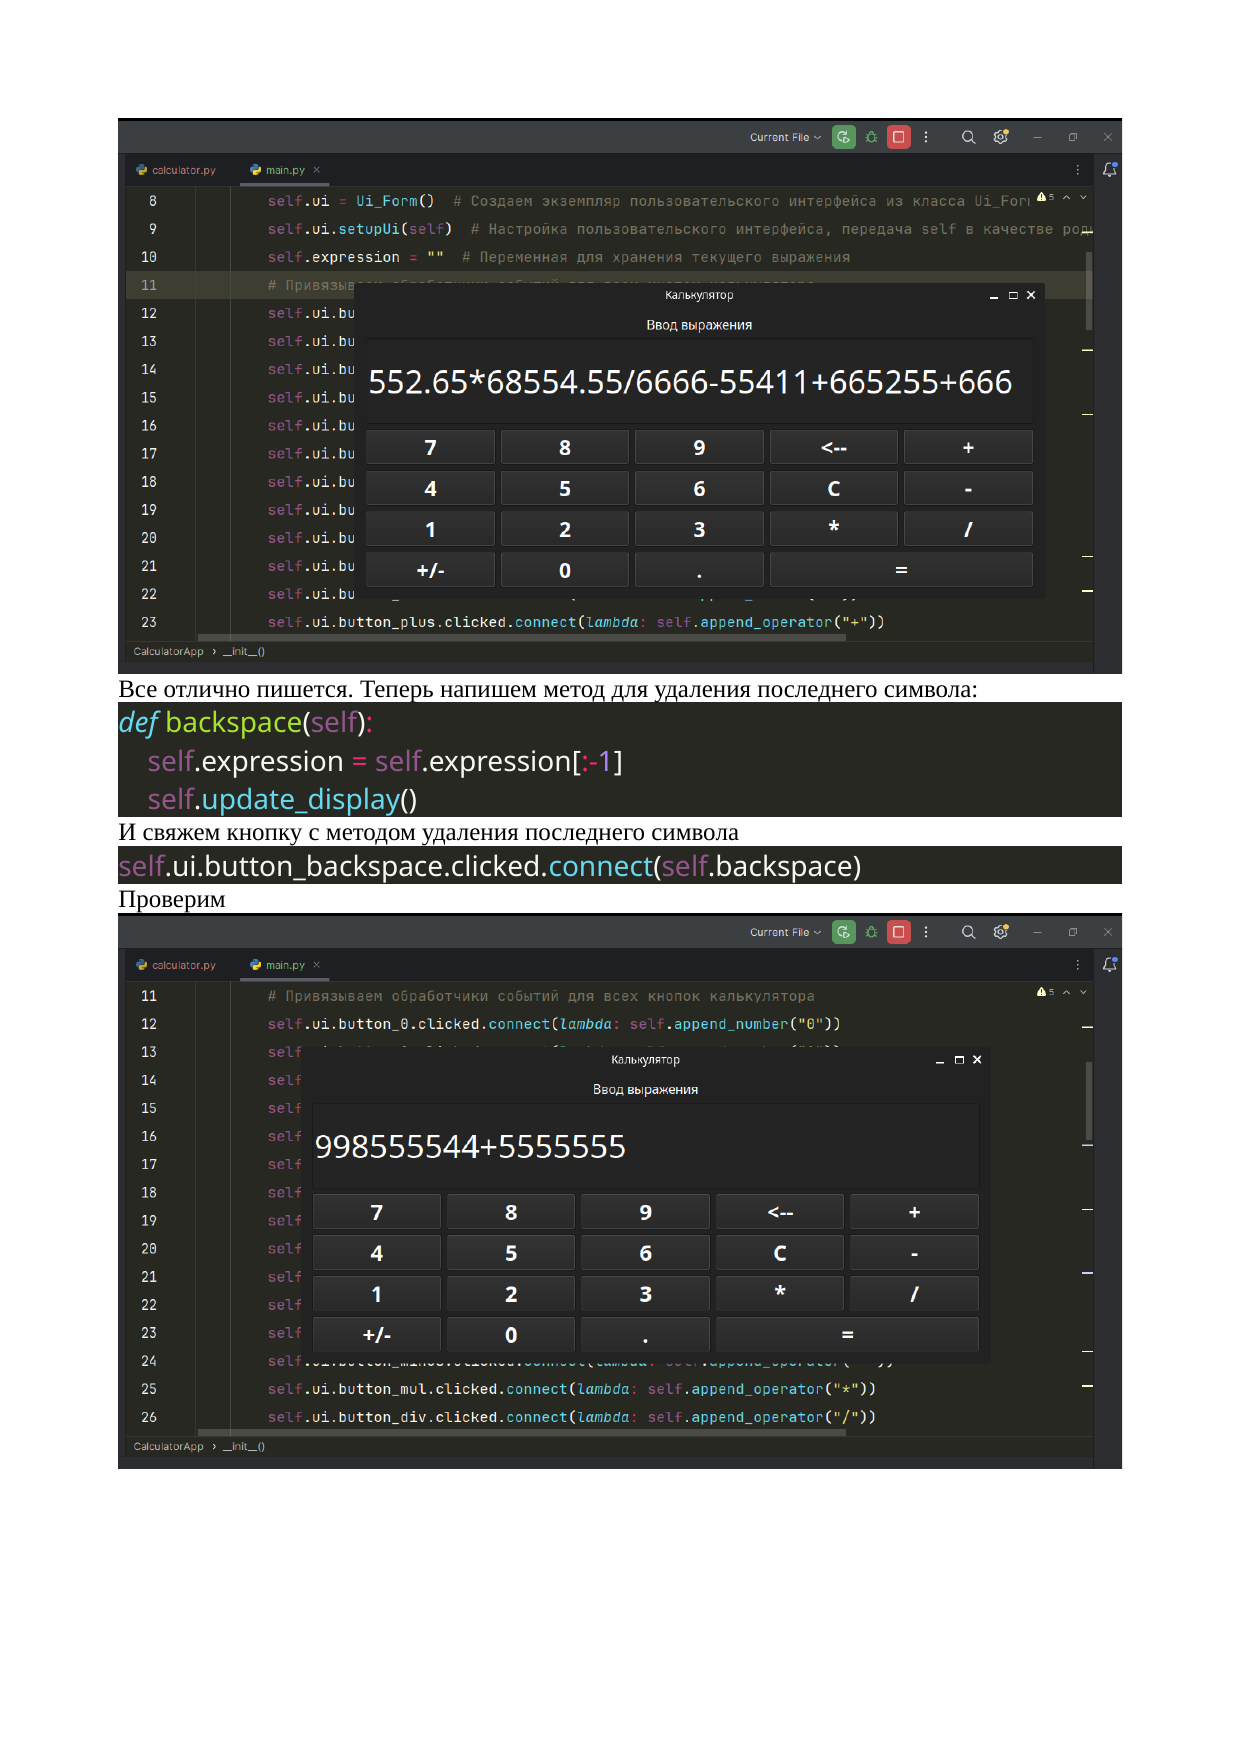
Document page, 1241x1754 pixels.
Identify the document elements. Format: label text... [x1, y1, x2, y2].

text def backspace(self): self.expression = self.expression[:-1] self.update_display() [118, 702, 1122, 817]
picture [118, 913, 1123, 1469]
text Все отлично пишется. Теперь напишем метод для удаления последнего символа: [118, 674, 1122, 702]
text И свяжем кнопку с методом удаления последнего символа [118, 817, 1122, 846]
picture [118, 118, 1123, 674]
text self.ui.button_backspace.clicked.connect(self.backspace) [118, 846, 1122, 884]
text Проверим [118, 884, 1122, 913]
